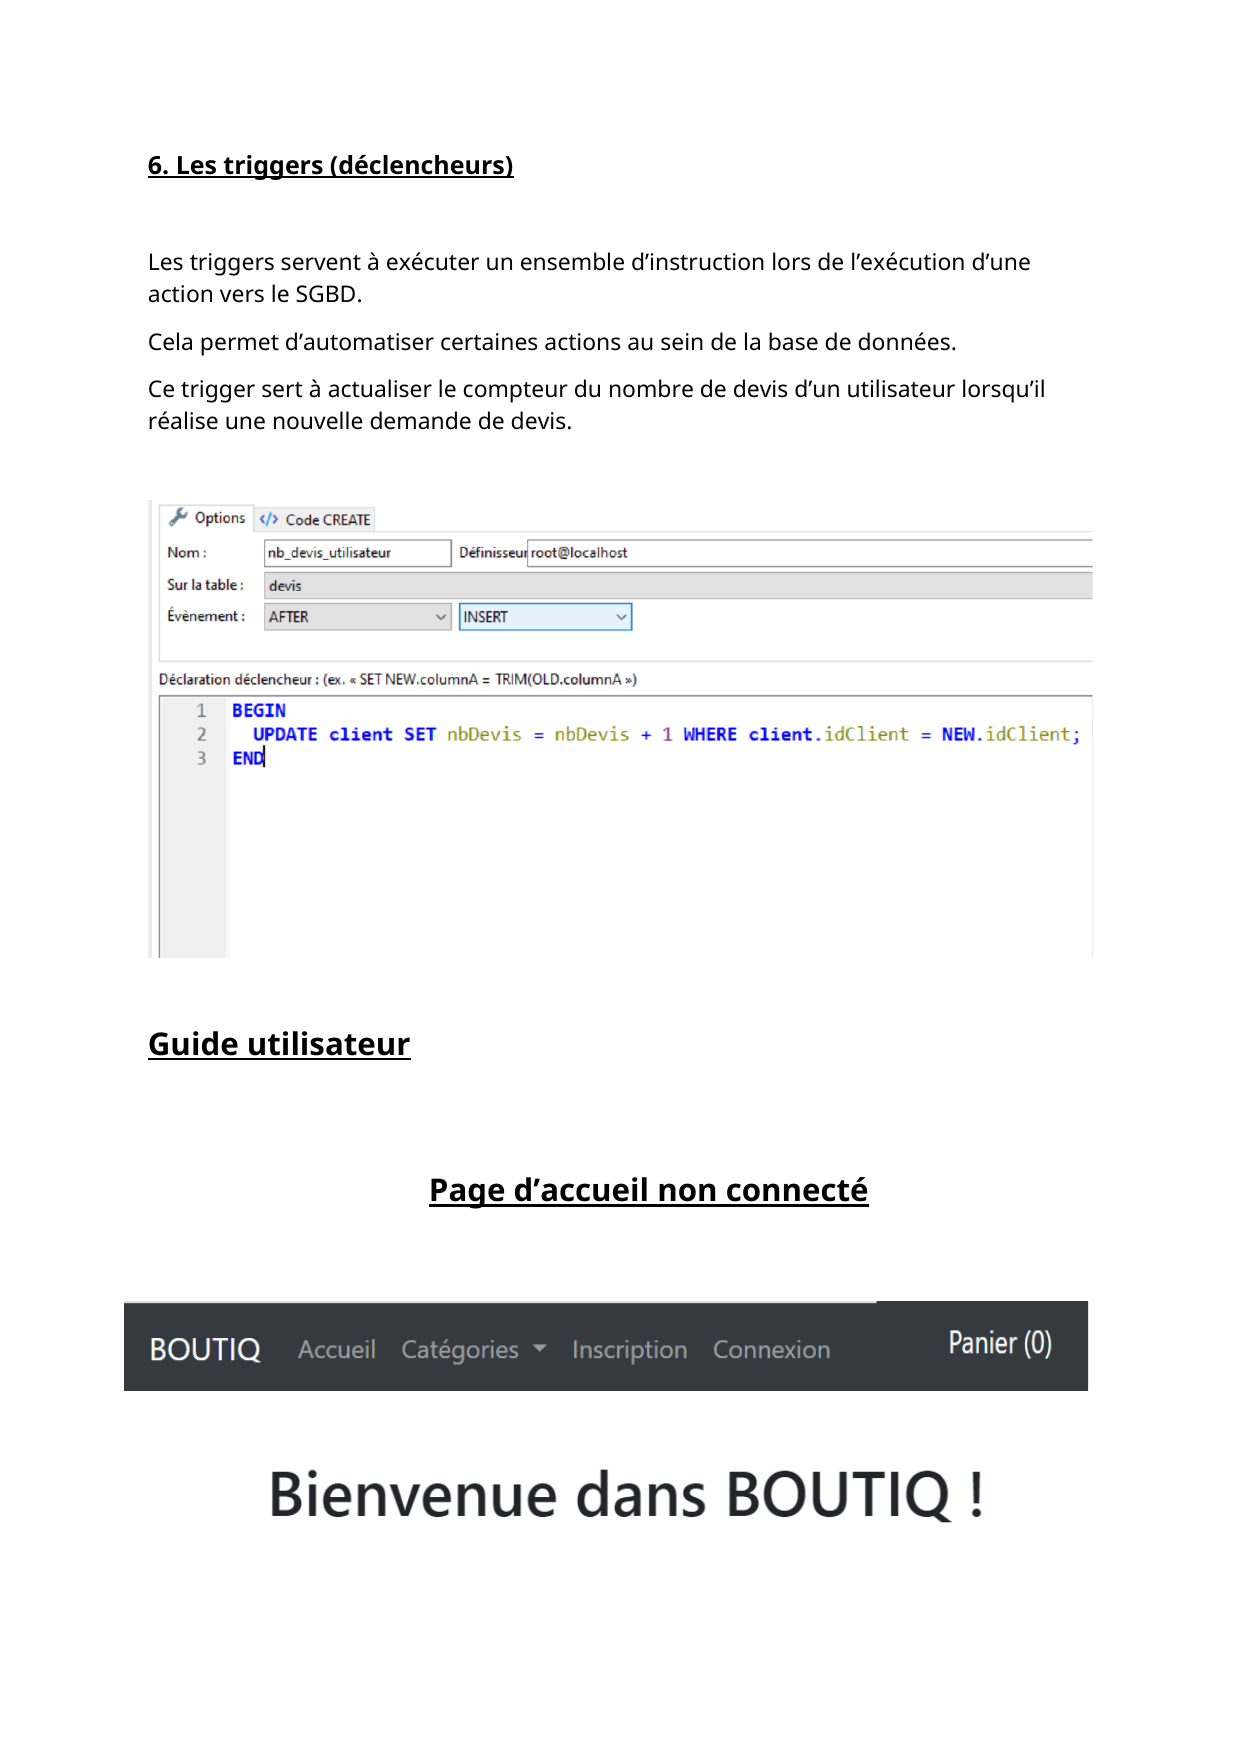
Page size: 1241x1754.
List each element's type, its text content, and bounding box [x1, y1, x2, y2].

text Page d’accueil non connecté [429, 1168, 926, 1211]
text Ce trigger sert à actualiser le compteur du nombre de devis d’un utilisateur lorsqu’il réalise une nouvelle demande de devis. [148, 373, 1093, 436]
text Guide utilisateur [148, 1022, 1093, 1064]
text 6. Les triggers (déclencheurs) [148, 148, 1093, 182]
text Les triggers servent à exécuter un ensemble d’instruction lors de l’exécution d’une action vers le SGBD. [148, 246, 1093, 309]
text Cela permet d’automatiser certaines actions au sein de la base de données. [148, 325, 1093, 357]
